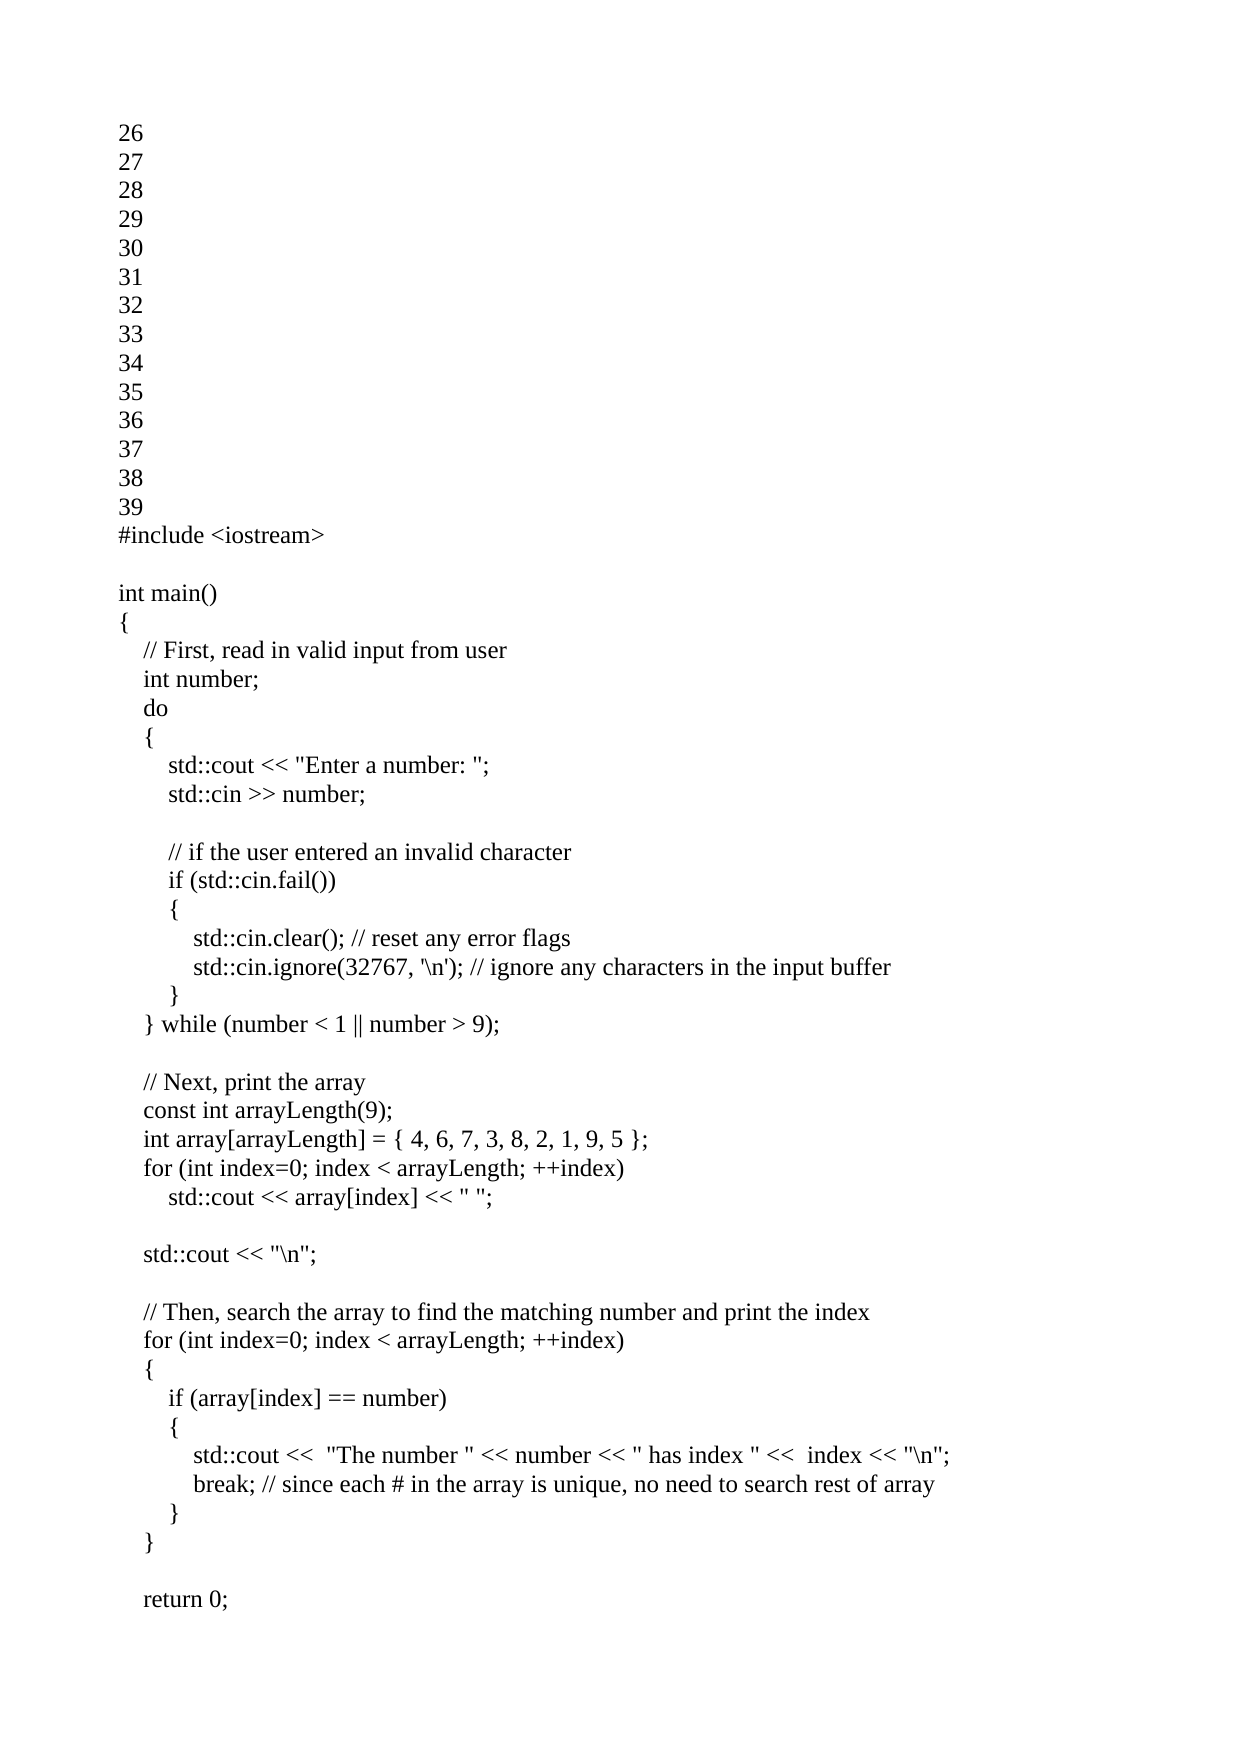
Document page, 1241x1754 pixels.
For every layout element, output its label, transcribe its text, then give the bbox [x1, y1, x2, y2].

text } [118, 1527, 1122, 1556]
text { [118, 1412, 1122, 1441]
text } [118, 1498, 1122, 1527]
text } [118, 981, 1122, 1009]
text // Next, print the array [118, 1067, 1122, 1096]
text std::cout << "Enter a number: "; [118, 751, 1122, 779]
text int number; [118, 664, 1122, 693]
text const int arrayLength(9); [118, 1096, 1122, 1124]
text for (int index=0; index < arrayLength; ++index) [118, 1326, 1122, 1354]
text std::cout << "\n"; [118, 1239, 1122, 1268]
text // First, read in valid input from user [118, 636, 1122, 664]
text if (std::cin.fail()) [118, 866, 1122, 894]
text 38 [118, 463, 1122, 492]
text 26 [118, 118, 1122, 147]
text { [118, 607, 1122, 636]
text 28 [118, 176, 1122, 204]
text break; // since each # in the array is unique, no need to search rest of array [118, 1469, 1122, 1498]
text #include <iostream> [118, 521, 1122, 549]
text 34 [118, 348, 1122, 377]
text 32 [118, 291, 1122, 319]
text std::cin.clear(); // reset any error flags [118, 923, 1122, 952]
text 37 [118, 434, 1122, 463]
text if (array[index] == number) [118, 1383, 1122, 1412]
text 29 [118, 204, 1122, 233]
text 31 [118, 262, 1122, 291]
text for (int index=0; index < arrayLength; ++index) [118, 1153, 1122, 1182]
text std::cout << array[index] << " "; [118, 1182, 1122, 1211]
text { [118, 722, 1122, 751]
text // Then, search the array to find the matching number and print the index [118, 1297, 1122, 1326]
text 27 [118, 147, 1122, 176]
text std::cin.ignore(32767, '\n'); // ignore any characters in the input buffer [118, 952, 1122, 981]
text } while (number < 1 || number > 9); [118, 1009, 1122, 1038]
text int array[arrayLength] = { 4, 6, 7, 3, 8, 2, 1, 9, 5 }; [118, 1124, 1122, 1153]
text 33 [118, 319, 1122, 348]
text { [118, 894, 1122, 923]
text // if the user entered an invalid character [118, 837, 1122, 866]
text 36 [118, 406, 1122, 434]
text 35 [118, 377, 1122, 406]
text std::cin >> number; [118, 779, 1122, 808]
text 39 [118, 492, 1122, 521]
text std::cout << "The number " << number << " has index " << index << "\n"; [118, 1441, 1122, 1469]
text 30 [118, 233, 1122, 262]
text do [118, 693, 1122, 722]
text return 0; [118, 1584, 1122, 1613]
text int main() [118, 578, 1122, 607]
text { [118, 1354, 1122, 1383]
